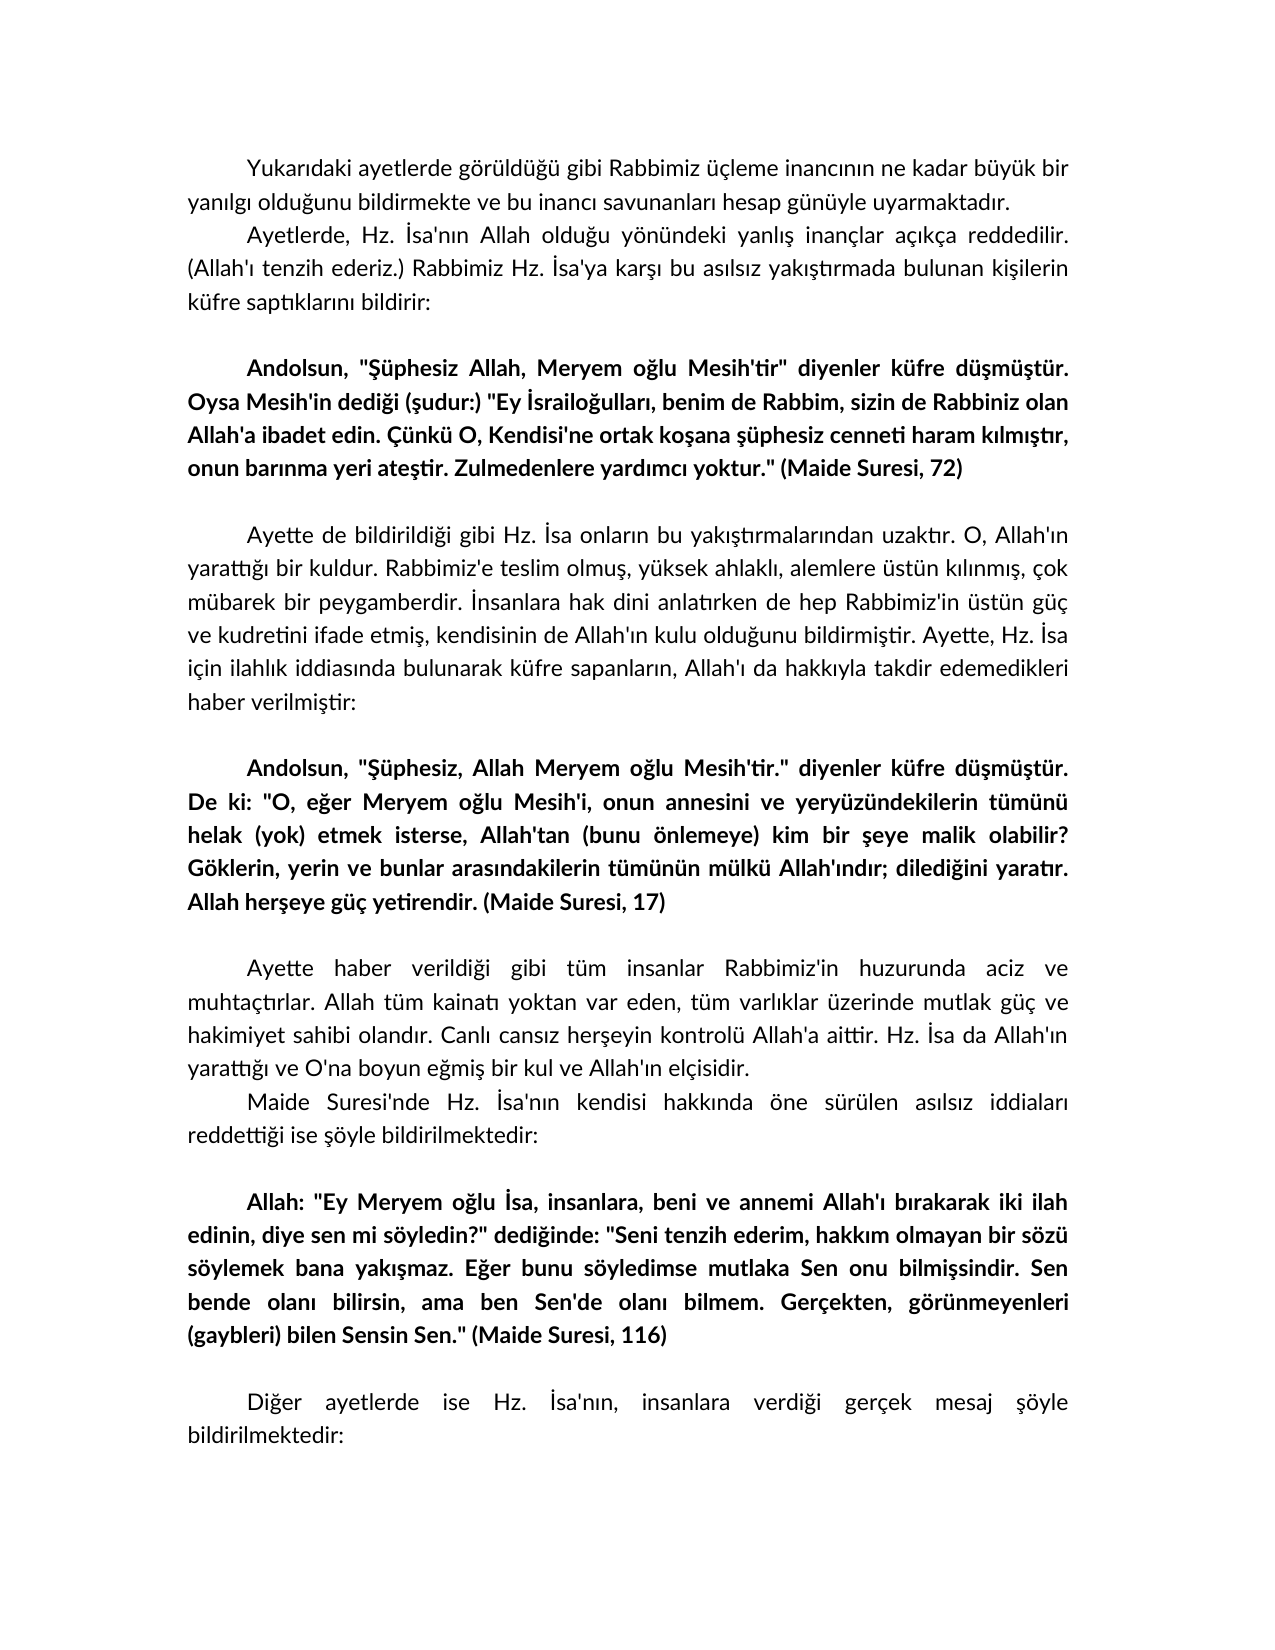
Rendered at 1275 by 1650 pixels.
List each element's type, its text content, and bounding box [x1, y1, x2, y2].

text Yukarıdaki ayetlerde görüldüğü gibi Rabbimiz üçleme inancının ne kadar büyük bir yanılgı olduğunu bildirmekte ve bu inancı savunanları hesap günüyle uyarmaktadır. [187, 150, 1070, 217]
text Ayette haber verildiği gibi tüm insanlar Rabbimiz'in huzurunda aciz ve muhtaçtırlar. Allah tüm kainatı yoktan var eden, tüm varlıklar üzerinde mutlak güç ve hakimiyet sahibi olandır. Canlı cansız herşeyin kontrolü Allah'a aittir. Hz. İsa da Allah'ın yarattığı ve O'na boyun eğmiş bir kul ve Allah'ın elçisidir. [187, 950, 1070, 1083]
text Ayetlerde, Hz. İsa'nın Allah olduğu yönündeki yanlış inançlar açıkça reddedilir. (Allah'ı tenzih ederiz.) Rabbimiz Hz. İsa'ya karşı bu asılsız yakıştırmada bulunan kişilerin küfre saptıklarını bildirir: [187, 217, 1070, 317]
text Maide Suresi'nde Hz. İsa'nın kendisi hakkında öne sürülen asılsız iddiaları reddettiği ise şöyle bildirilmektedir: [187, 1083, 1070, 1150]
text Allah: "Ey Meryem oğlu İsa, insanlara, beni ve annemi Allah'ı bırakarak iki ilah edinin, diye sen mi söyledin?" dediğinde: "Seni tenzih ederim, hakkım olmayan bir sözü söylemek bana yakışmaz. Eğer bunu söyledimse mutlaka Sen onu bilmişsindir. Sen bende olanı bilirsin, ama ben Sen'de olanı bilmem. Gerçekten, görünmeyenleri (gaybleri) bilen Sensin Sen." (Maide Suresi, 116) [187, 1183, 1070, 1350]
text Diğer ayetlerde ise Hz. İsa'nın, insanlara verdiği gerçek mesaj şöyle bildirilmektedir: [187, 1383, 1070, 1450]
text Ayette de bildirildiği gibi Hz. İsa onların bu yakıştırmalarından uzaktır. O, Allah'ın yarattığı bir kuldur. Rabbimiz'e teslim olmuş, yüksek ahlaklı, alemlere üstün kılınmış, çok mübarek bir peygamberdir. İnsanlara hak dini anlatırken de hep Rabbimiz'in üstün güç ve kudretini ifade etmiş, kendisinin de Allah'ın kulu olduğunu bildirmiştir. Ayette, Hz. İsa için ilahlık iddiasında bulunarak küfre sapanların, Allah'ı da hakkıyla takdir edemedikleri haber verilmiştir: [187, 517, 1070, 717]
text Andolsun, "Şüphesiz Allah, Meryem oğlu Mesih'tir" diyenler küfre düşmüştür. Oysa Mesih'in dediği (şudur:) "Ey İsrailoğulları, benim de Rabbim, sizin de Rabbiniz olan Allah'a ibadet edin. Çünkü O, Kendisi'ne ortak koşana şüphesiz cenneti haram kılmıştır, onun barınma yeri ateştir. Zulmedenlere yardımcı yoktur." (Maide Suresi, 72) [187, 350, 1070, 483]
text Andolsun, "Şüphesiz, Allah Meryem oğlu Mesih'tir." diyenler küfre düşmüştür. De ki: "O, eğer Meryem oğlu Mesih'i, onun annesini ve yeryüzündekilerin tümünü helak (yok) etmek isterse, Allah'tan (bunu önlemeye) kim bir şeye malik olabilir? Göklerin, yerin ve bunlar arasındakilerin tümünün mülkü Allah'ındır; dilediğini yaratır. Allah herşeye güç yetirendir. (Maide Suresi, 17) [187, 750, 1070, 917]
